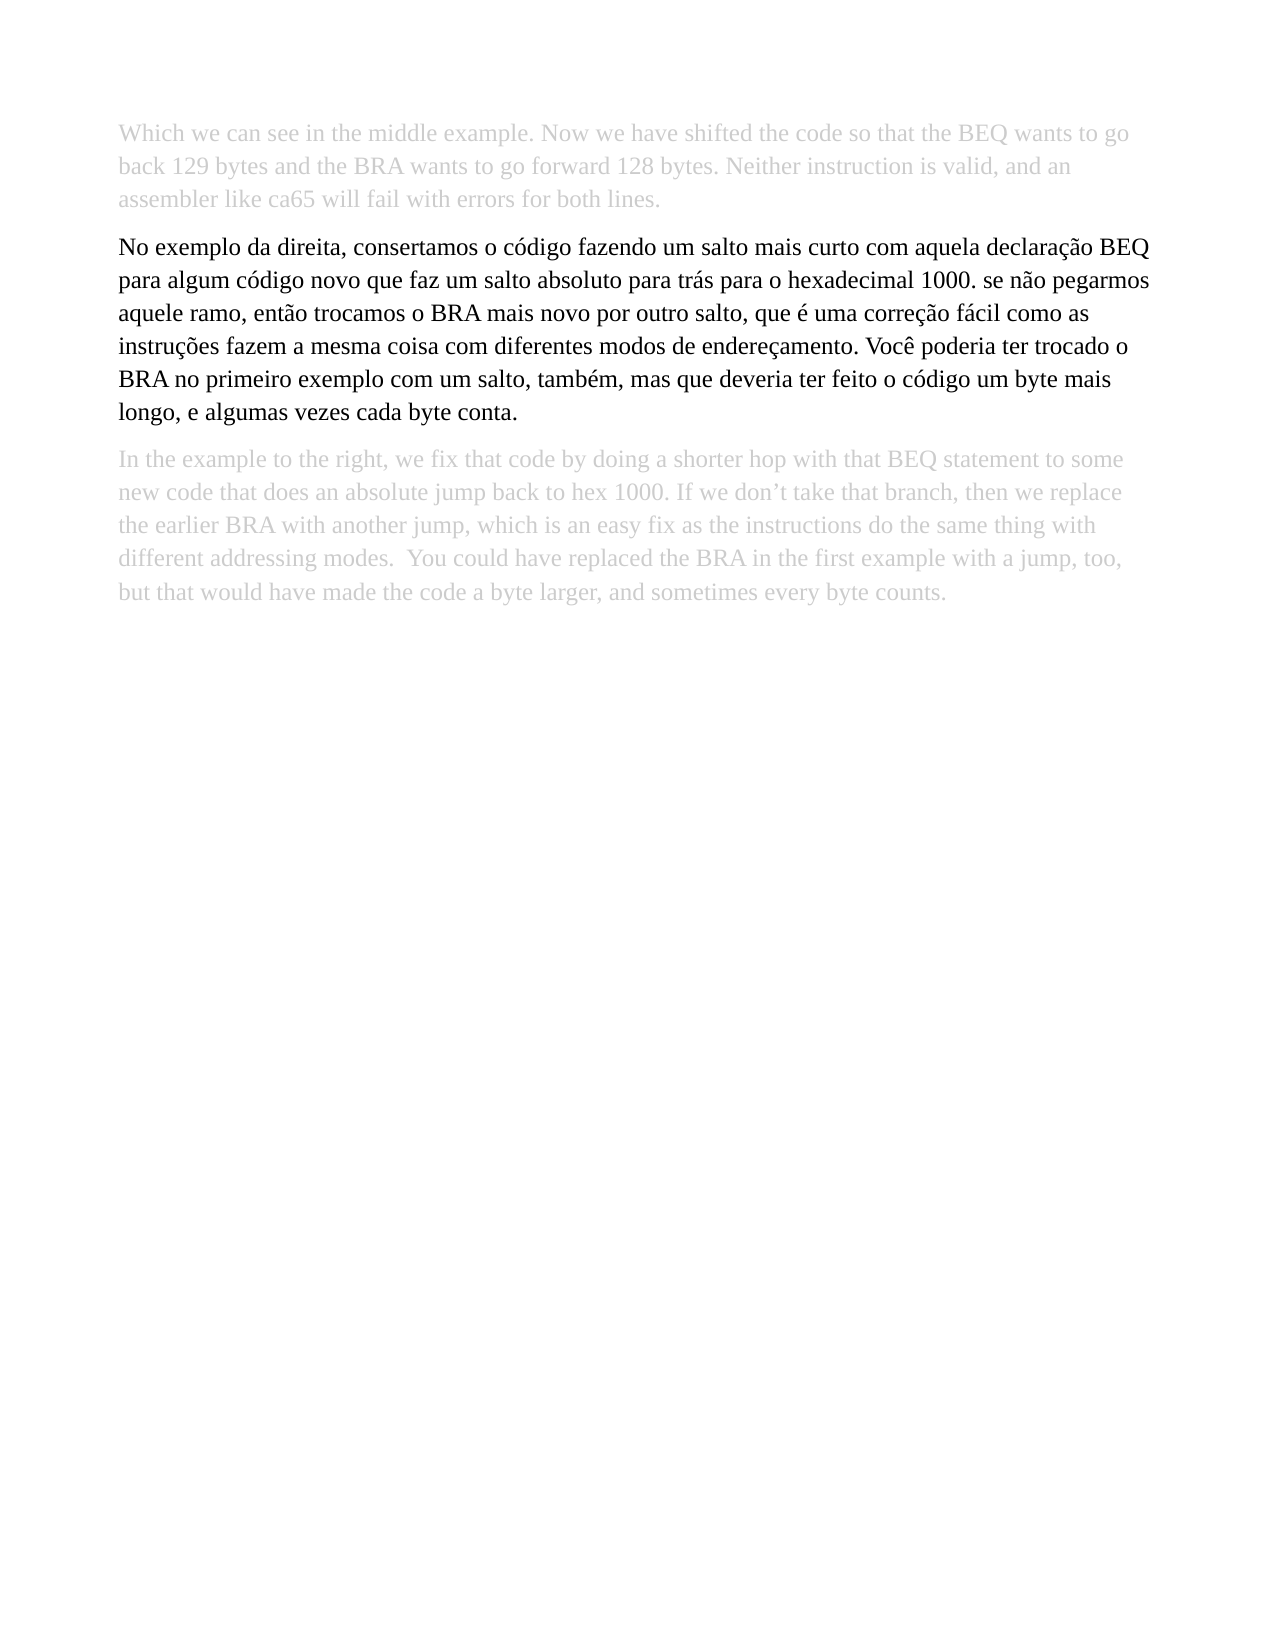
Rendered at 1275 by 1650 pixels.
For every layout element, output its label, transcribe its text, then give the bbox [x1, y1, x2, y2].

text In the example to the right, we fix that code by doing a shorter hop with that BEQ statement to some new code that does an absolute jump back to hex 1000. If we don’t take that branch, then we replace the earlier BRA with another jump, which is an easy fix as the instructions do the same thing with different addressing modes. You could have replaced the BRA in the first example with a jump, too, but that would have made the code a byte larger, and sometimes every byte counts. [118, 444, 1157, 605]
text No exemplo da direita, consertamos o código fazendo um salto mais curto com aquela declaração BEQ para algum código novo que faz um salto absoluto para trás para o hexadecimal 1000. se não pegarmos aquele ramo, então trocamos o BRA mais novo por outro salto, que é uma correção fácil como as instruções fazem a mesma coisa com diferentes modos de endereçamento. Você poderia ter trocado o BRA no primeiro exemplo com um salto, também, mas que deveria ter feito o código um byte mais longo, e algumas vezes cada byte conta. [118, 232, 1157, 426]
text Which we can see in the middle example. Now we have shifted the code so that the BEQ wants to go back 129 bytes and the BRA wants to go forward 128 bytes. Neither instruction is valid, and an assembler like ca65 will fail with errors for both lines. [118, 118, 1157, 213]
